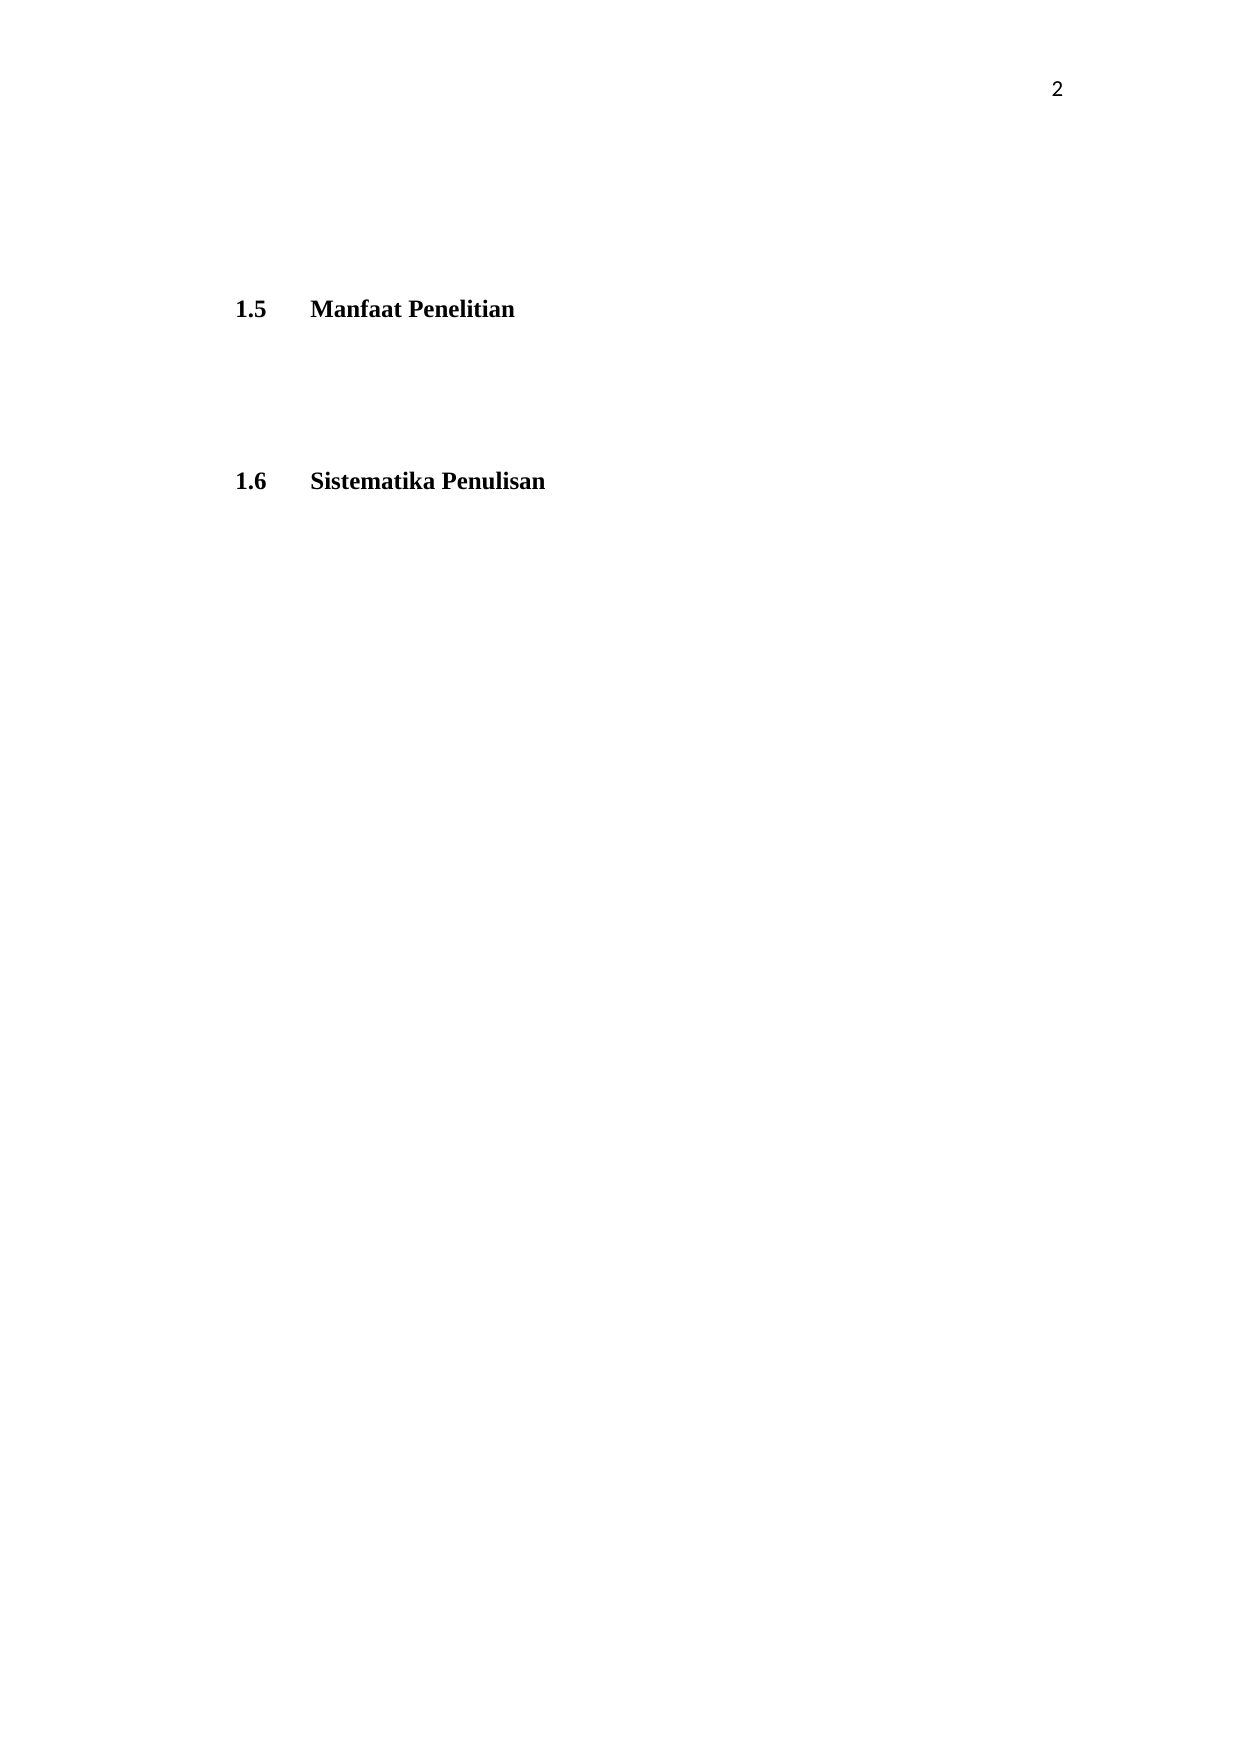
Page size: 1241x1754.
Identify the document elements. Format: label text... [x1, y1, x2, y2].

list Sistematika Penulisan [235, 466, 1063, 495]
list Manfaat Penelitian [235, 294, 1063, 322]
